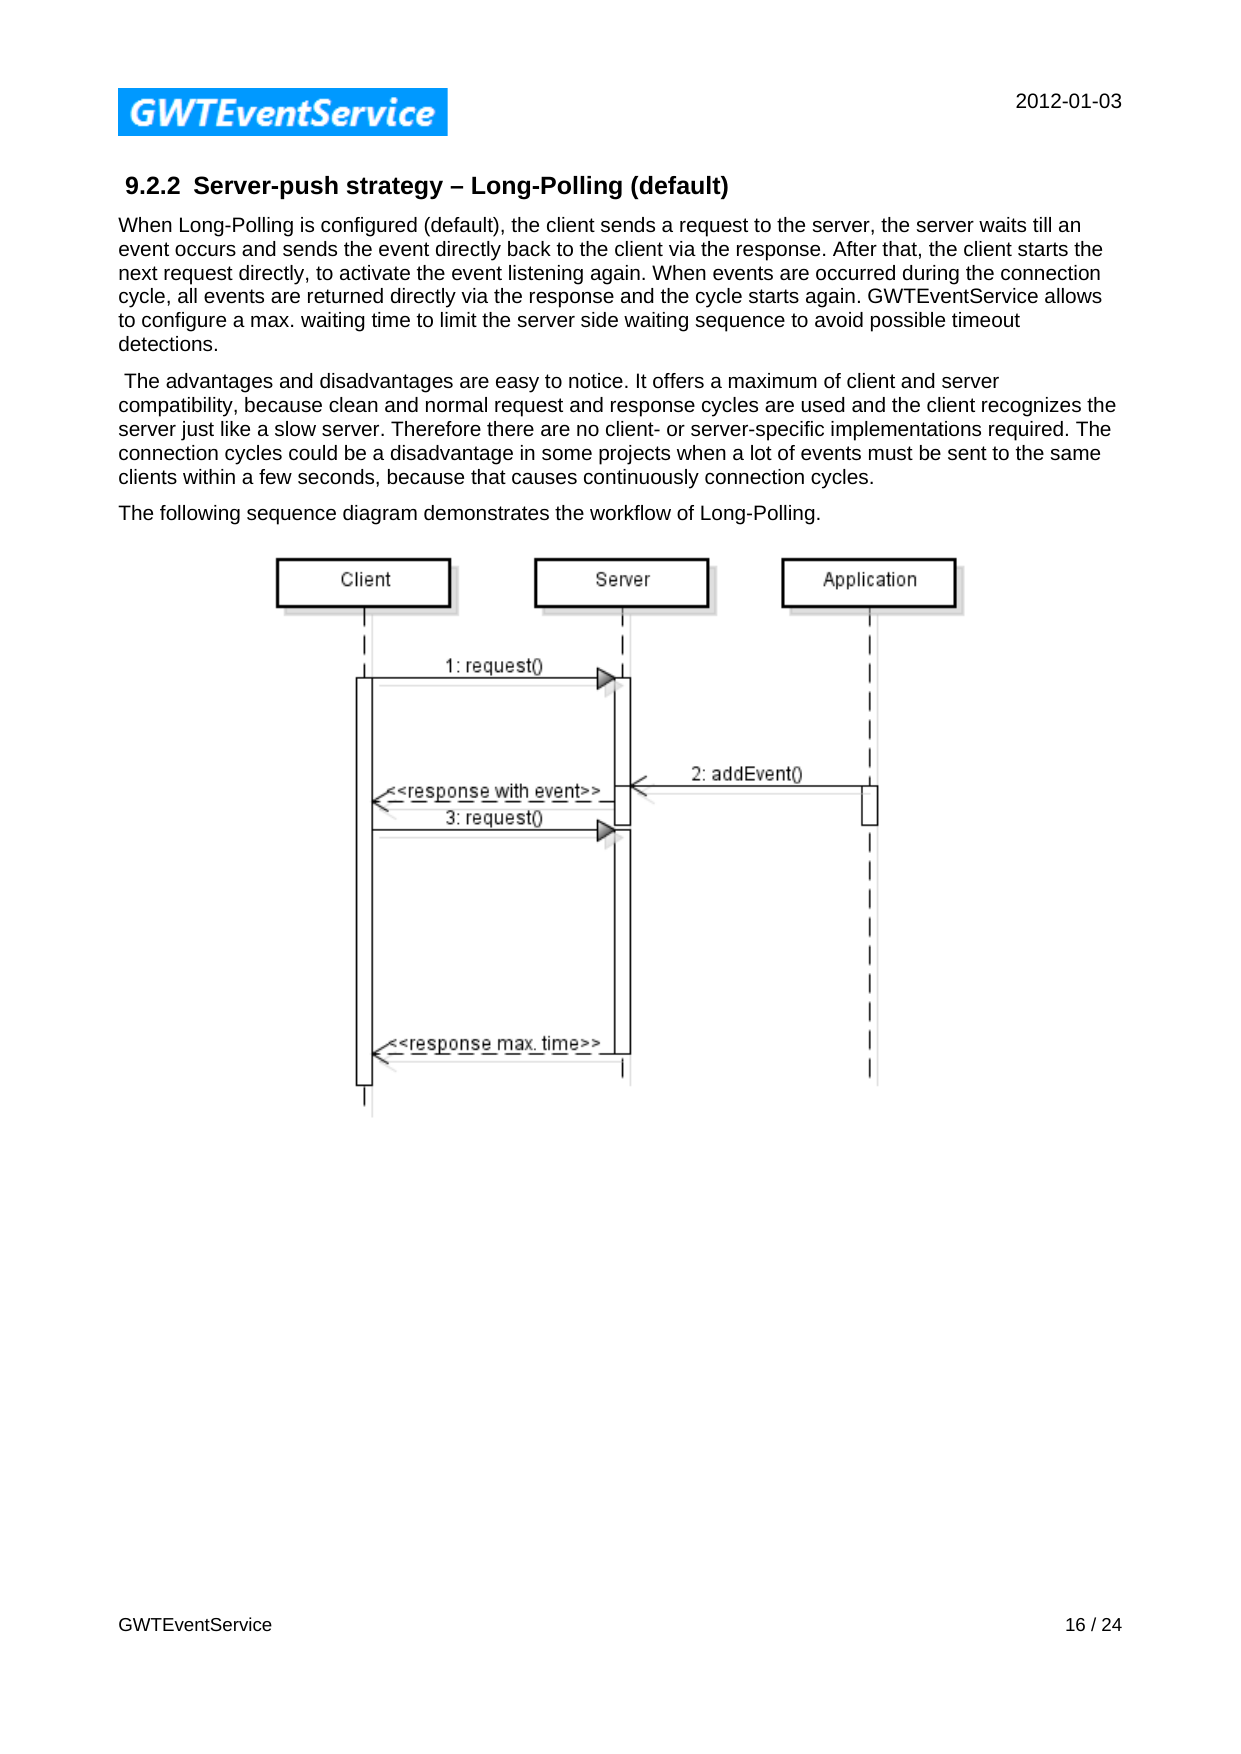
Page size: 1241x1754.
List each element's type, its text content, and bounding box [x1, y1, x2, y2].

text The following sequence diagram demonstrates the workflow of Long-Polling. [118, 501, 1122, 525]
text When Long-Polling is configured (default), the client sends a request to the server, the server waits till an event occurs and sends the event directly back to the client via the response. After that, the client starts the next request directly, to activate the event listening again. When events are occurred during the connection cycle, all events are returned directly via the response and the cycle starts again. GWTEventService allows to configure a max. waiting time to limit the server side waiting sequence to avoid possible timeout detections. [118, 212, 1122, 356]
text The advantages and disadvantages are easy to notice. It offers a maximum of client and server compatibility, because clean and normal request and response cycles are used and the client recognizes the server just like a slow server. Therefore there are no client- or server-specific implementations required. The connection cycles could be a disadvantage in some projects when a lot of events must be sent to the same clients within a few seconds, because that causes continuously connection cycles. [118, 369, 1122, 488]
picture [118, 88, 448, 136]
picture [270, 553, 970, 1124]
subtitle Server-push strategy – Long-Polling (default) [118, 171, 1122, 200]
